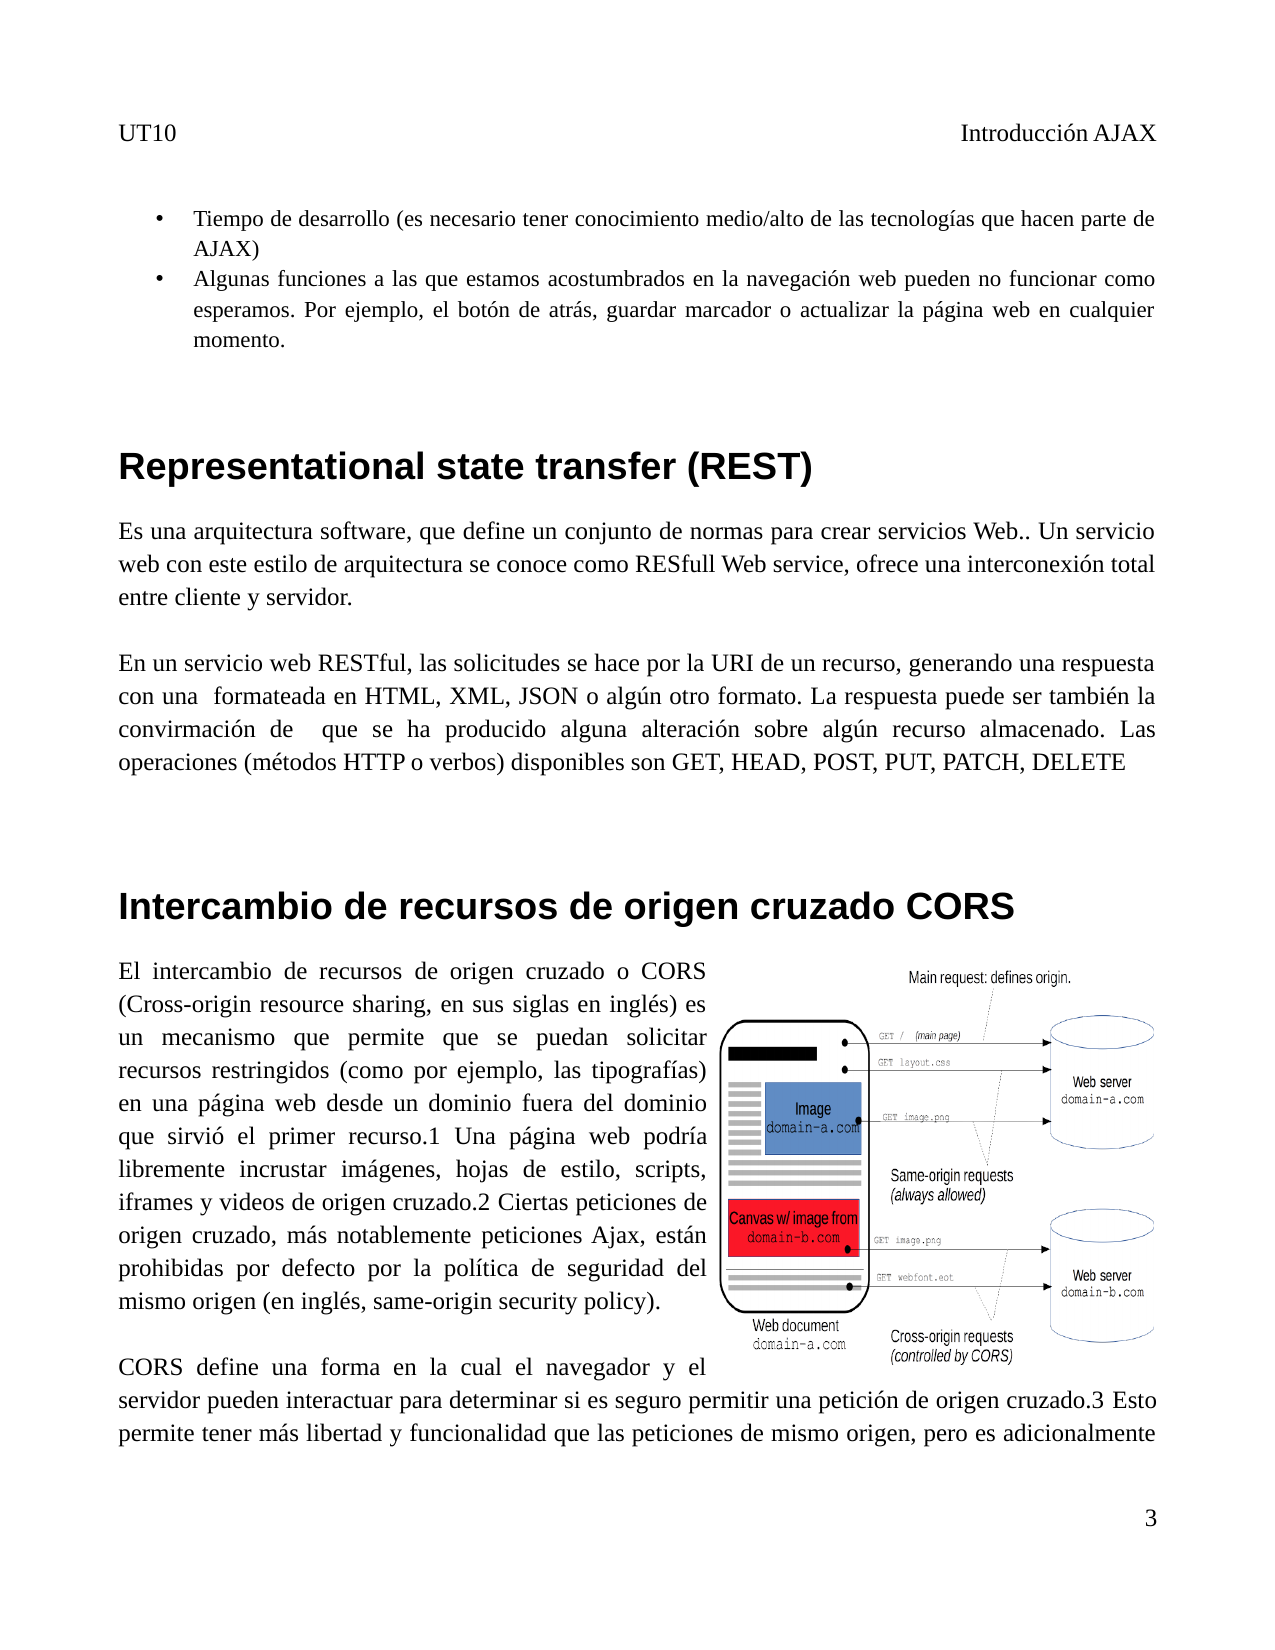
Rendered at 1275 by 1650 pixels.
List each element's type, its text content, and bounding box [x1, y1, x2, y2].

list Tiempo de desarrollo (es necesario tener conocimiento medio/alto de las tecnologías que hacen parte de AJAX) [156, 205, 1157, 262]
text Es una arquitectura software, que define un conjunto de normas para crear servicios Web.. Un servicio web con este estilo de arquitectura se conoce como RESfull Web service, ofrece una interconexión total entre cliente y servidor. [118, 516, 1157, 611]
subtitle Representational state transfer (REST) [118, 444, 1157, 487]
list Algunas funciones a las que estamos acostumbrados en la navegación web pueden no funcionar como esperamos. Por ejemplo, el botón de atrás, guardar marcador o actualizar la página web en cualquier momento. [156, 266, 1157, 352]
text En un servicio web RESTful, las solicitudes se hace por la URI de un recurso, generando una respuesta con una formateada en HTML, XML, JSON o algún otro formato. La respuesta puede ser también la convirmación de que se ha producido alguna alteración sobre algún recurso almacenado. Las operaciones (métodos HTTP o verbos) disponibles son GET, HEAD, POST, PUT, PATCH, DELETE [118, 648, 1157, 776]
picture [719, 964, 1154, 1368]
subtitle Intercambio de recursos de origen cruzado CORS [118, 884, 1157, 927]
text CORS define una forma en la cual el navegador y el servidor pueden interactuar para determinar si es seguro permitir una petición de origen cruzado.3​ Esto permite tener más libertad y funcionalidad que las peticiones de mismo origen, pero es adicionalmente [118, 1352, 1157, 1447]
text El intercambio de recursos de origen cruzado o CORS (Cross-origin resource sharing, en sus siglas en inglés) es un mecanismo que permite que se puedan solicitar recursos restringidos (como por ejemplo, las tipografías) en una página web desde un dominio fuera del dominio que sirvió el primer recurso.1​ Una página web podría libremente incrustar imágenes, hojas de estilo, scripts, iframes y videos de origen cruzado.2​ Ciertas peticiones de origen cruzado, más notablemente peticiones Ajax, están prohibidas por defecto por la política de seguridad del mismo origen (en inglés, same-origin security policy). [118, 956, 1157, 1315]
